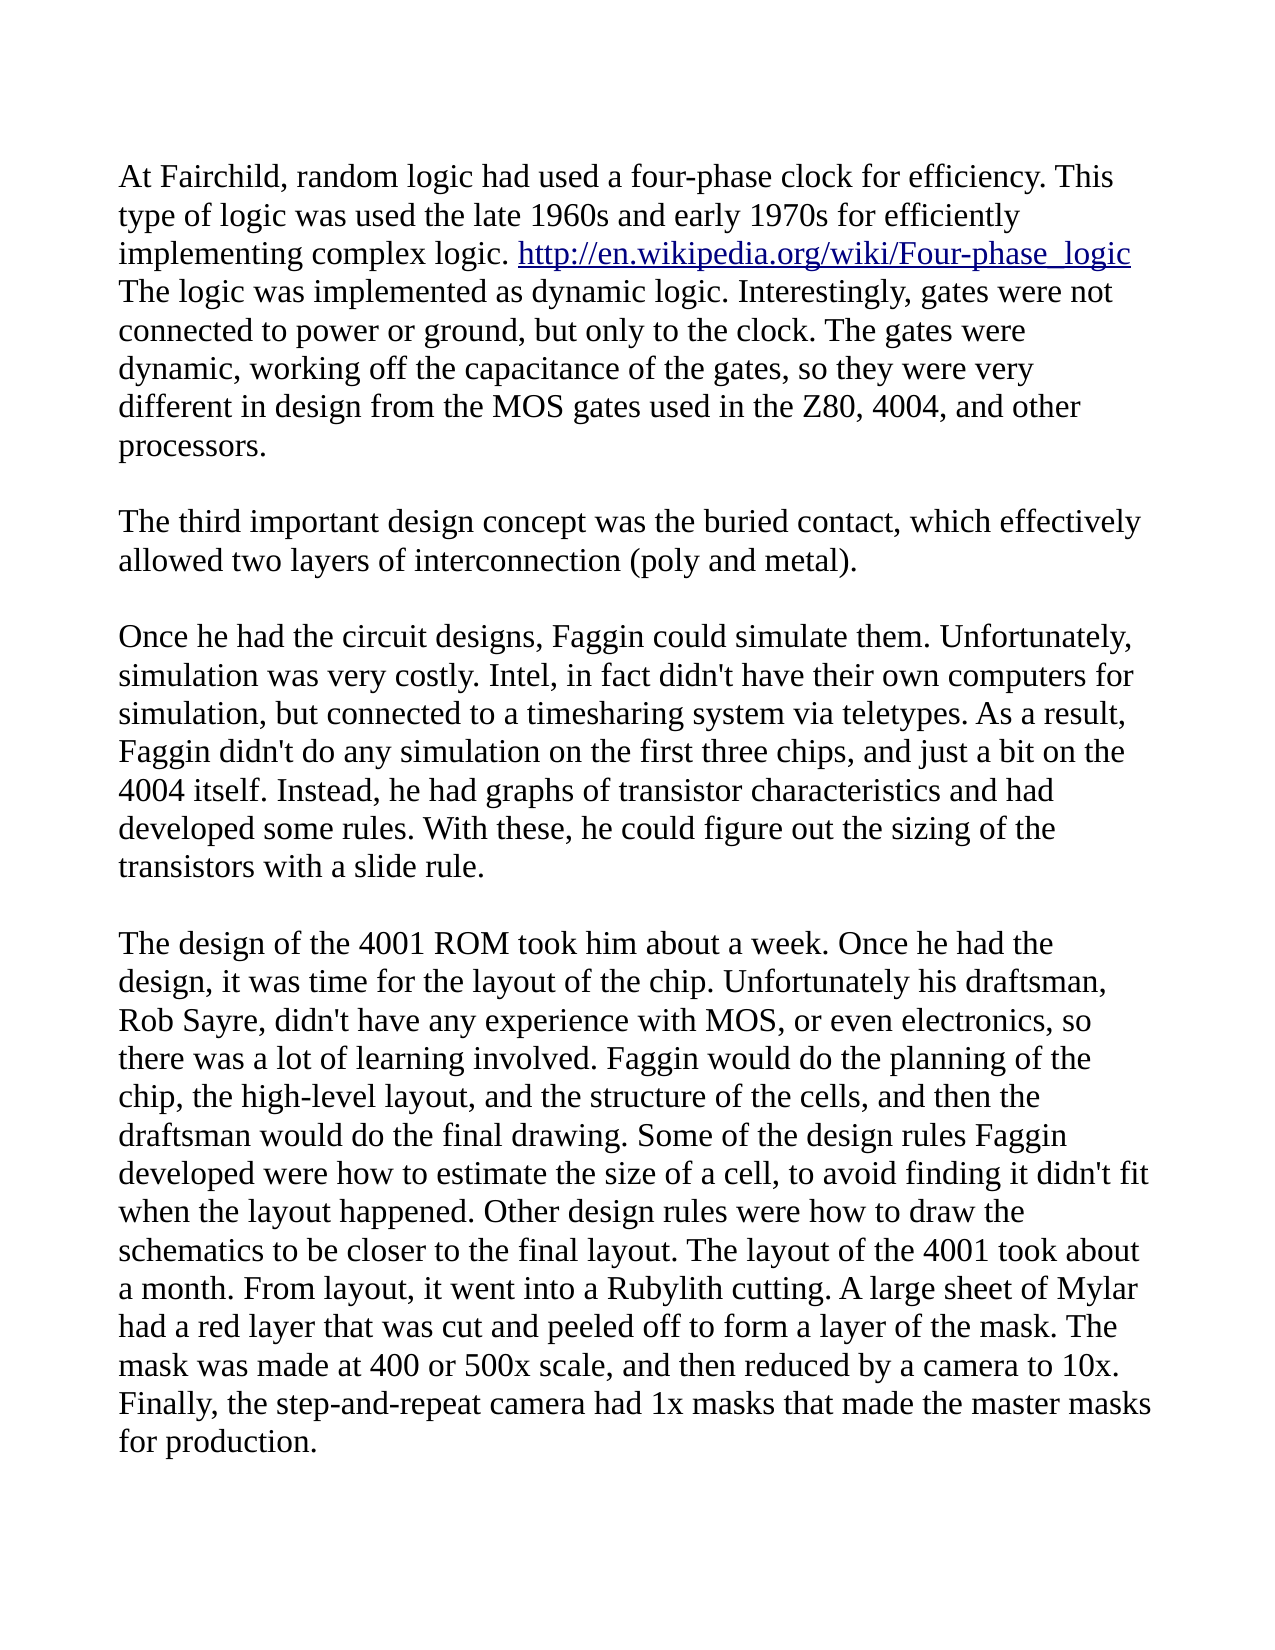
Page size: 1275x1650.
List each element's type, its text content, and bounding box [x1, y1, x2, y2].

text The design of the 4001 ROM took him about a week. Once he had the design, it was time for the layout of the chip. Unfortunately his draftsman, Rob Sayre, didn't have any experience with MOS, or even electronics, so there was a lot of learning involved. Faggin would do the planning of the chip, the high-level layout, and the structure of the cells, and then the draftsman would do the final drawing. Some of the design rules Faggin developed were how to estimate the size of a cell, to avoid finding it didn't fit when the layout happened. Other design rules were how to draw the schematics to be closer to the final layout. The layout of the 4001 took about a month. From layout, it went into a Rubylith cutting. A large sheet of Mylar had a red layer that was cut and peeled off to form a layer of the mask. The mask was made at 400 or 500x scale, and then reduced by a camera to 10x. Finally, the step-and-repeat camera had 1x masks that made the master masks for production. [118, 923, 1157, 1460]
text The third important design concept was the buried contact, which effectively allowed two layers of interconnection (poly and metal). [118, 501, 1157, 578]
text At Fairchild, random logic had used a four-phase clock for efficiency. This type of logic was used the late 1960s and early 1970s for efficiently implementing complex logic. http://en.wikipedia.org/wiki/Four-phase_logic The logic was implemented as dynamic logic. Interestingly, gates were not connected to power or ground, but only to the clock. The gates were dynamic, working off the capacitance of the gates, so they were very different in design from the MOS gates used in the Z80, 4004, and other processors. [118, 156, 1157, 463]
text Once he had the circuit designs, Faggin could simulate them. Unfortunately, simulation was very costly. Intel, in fact didn't have their own computers for simulation, but connected to a timesharing system via teletypes. As a result, Faggin didn't do any simulation on the first three chips, and just a bit on the 4004 itself. Instead, he had graphs of transistor characteristics and had developed some rules. With these, he could figure out the sizing of the transistors with a slide rule. [118, 616, 1157, 885]
